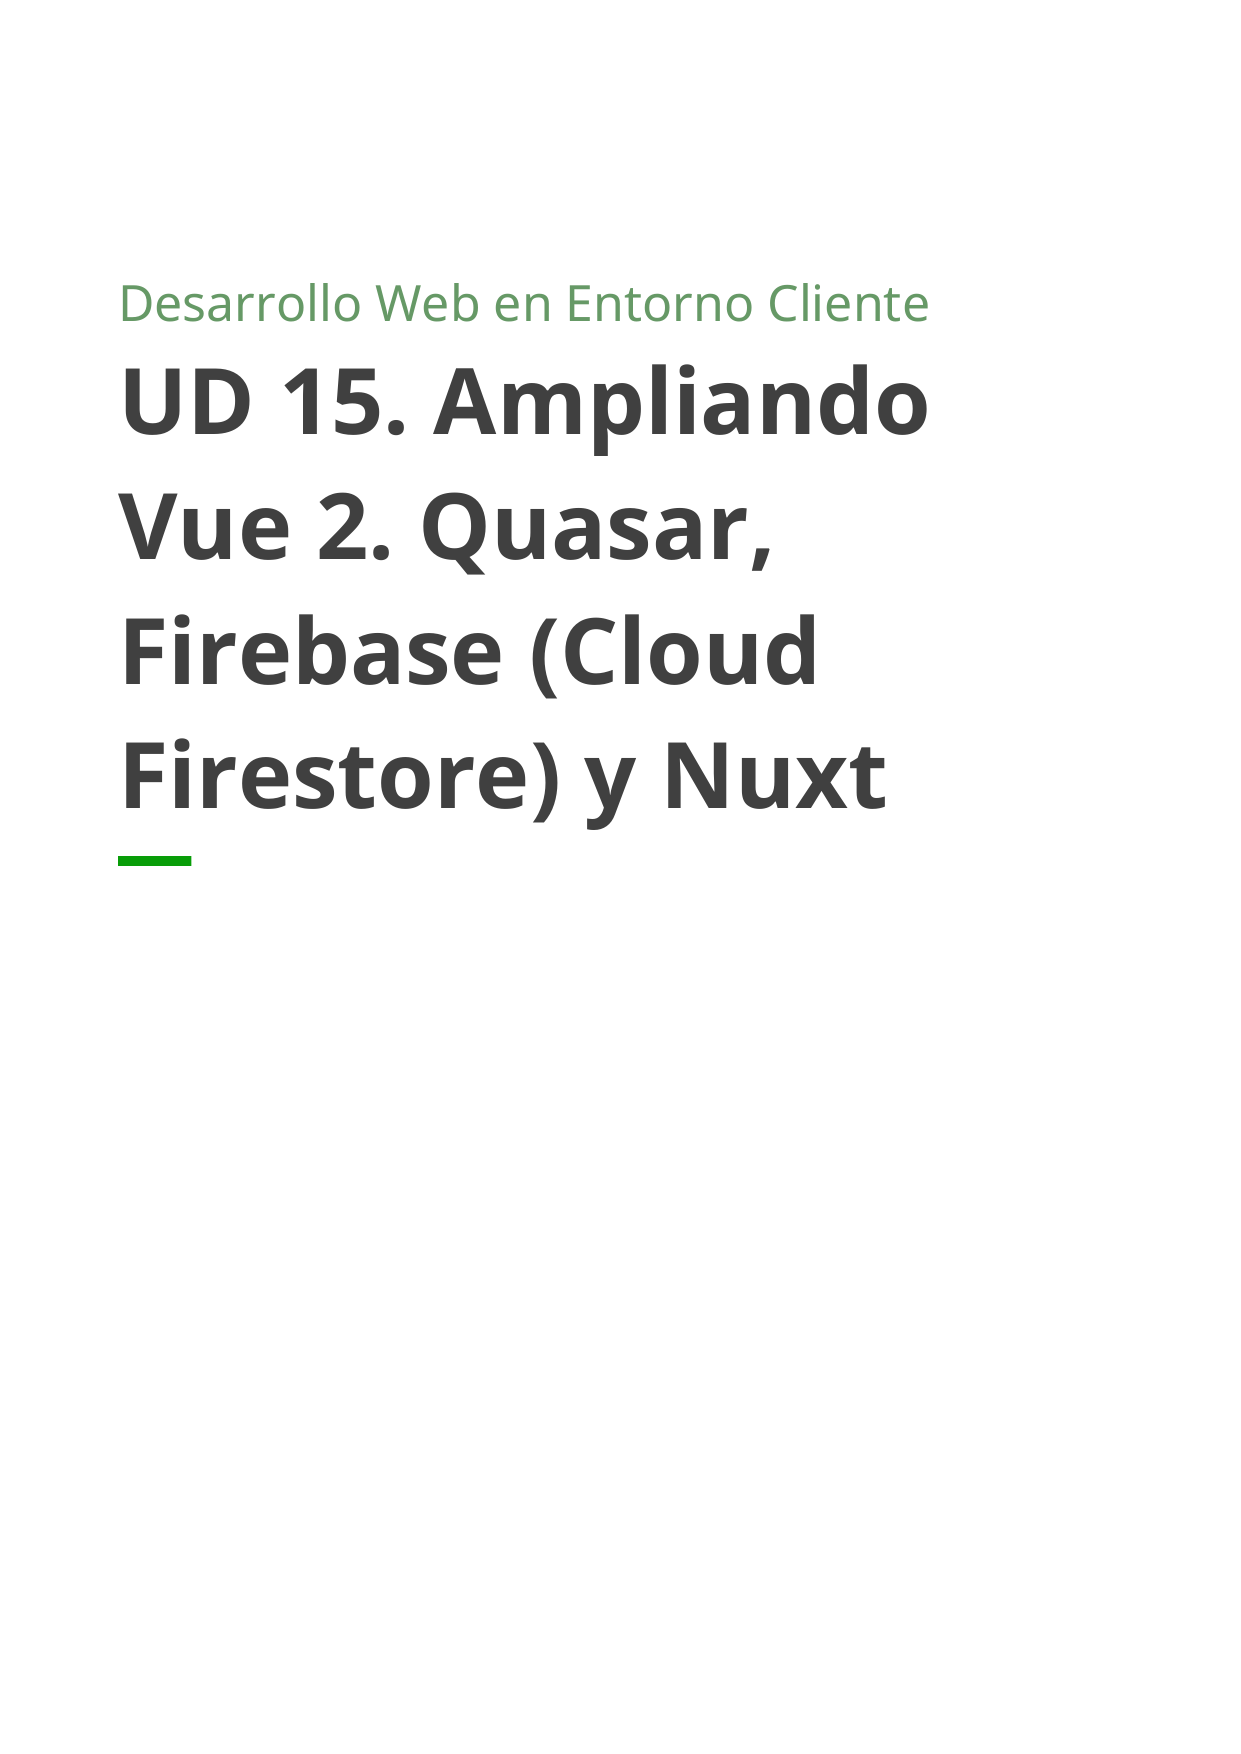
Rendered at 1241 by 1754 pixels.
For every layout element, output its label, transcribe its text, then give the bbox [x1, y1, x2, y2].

title Desarrollo Web en Entorno Cliente UD 15. Ampliando Vue 2. Quasar, Firebase (Cloud Firestore) y Nuxt [118, 268, 1122, 836]
picture [118, 856, 192, 866]
